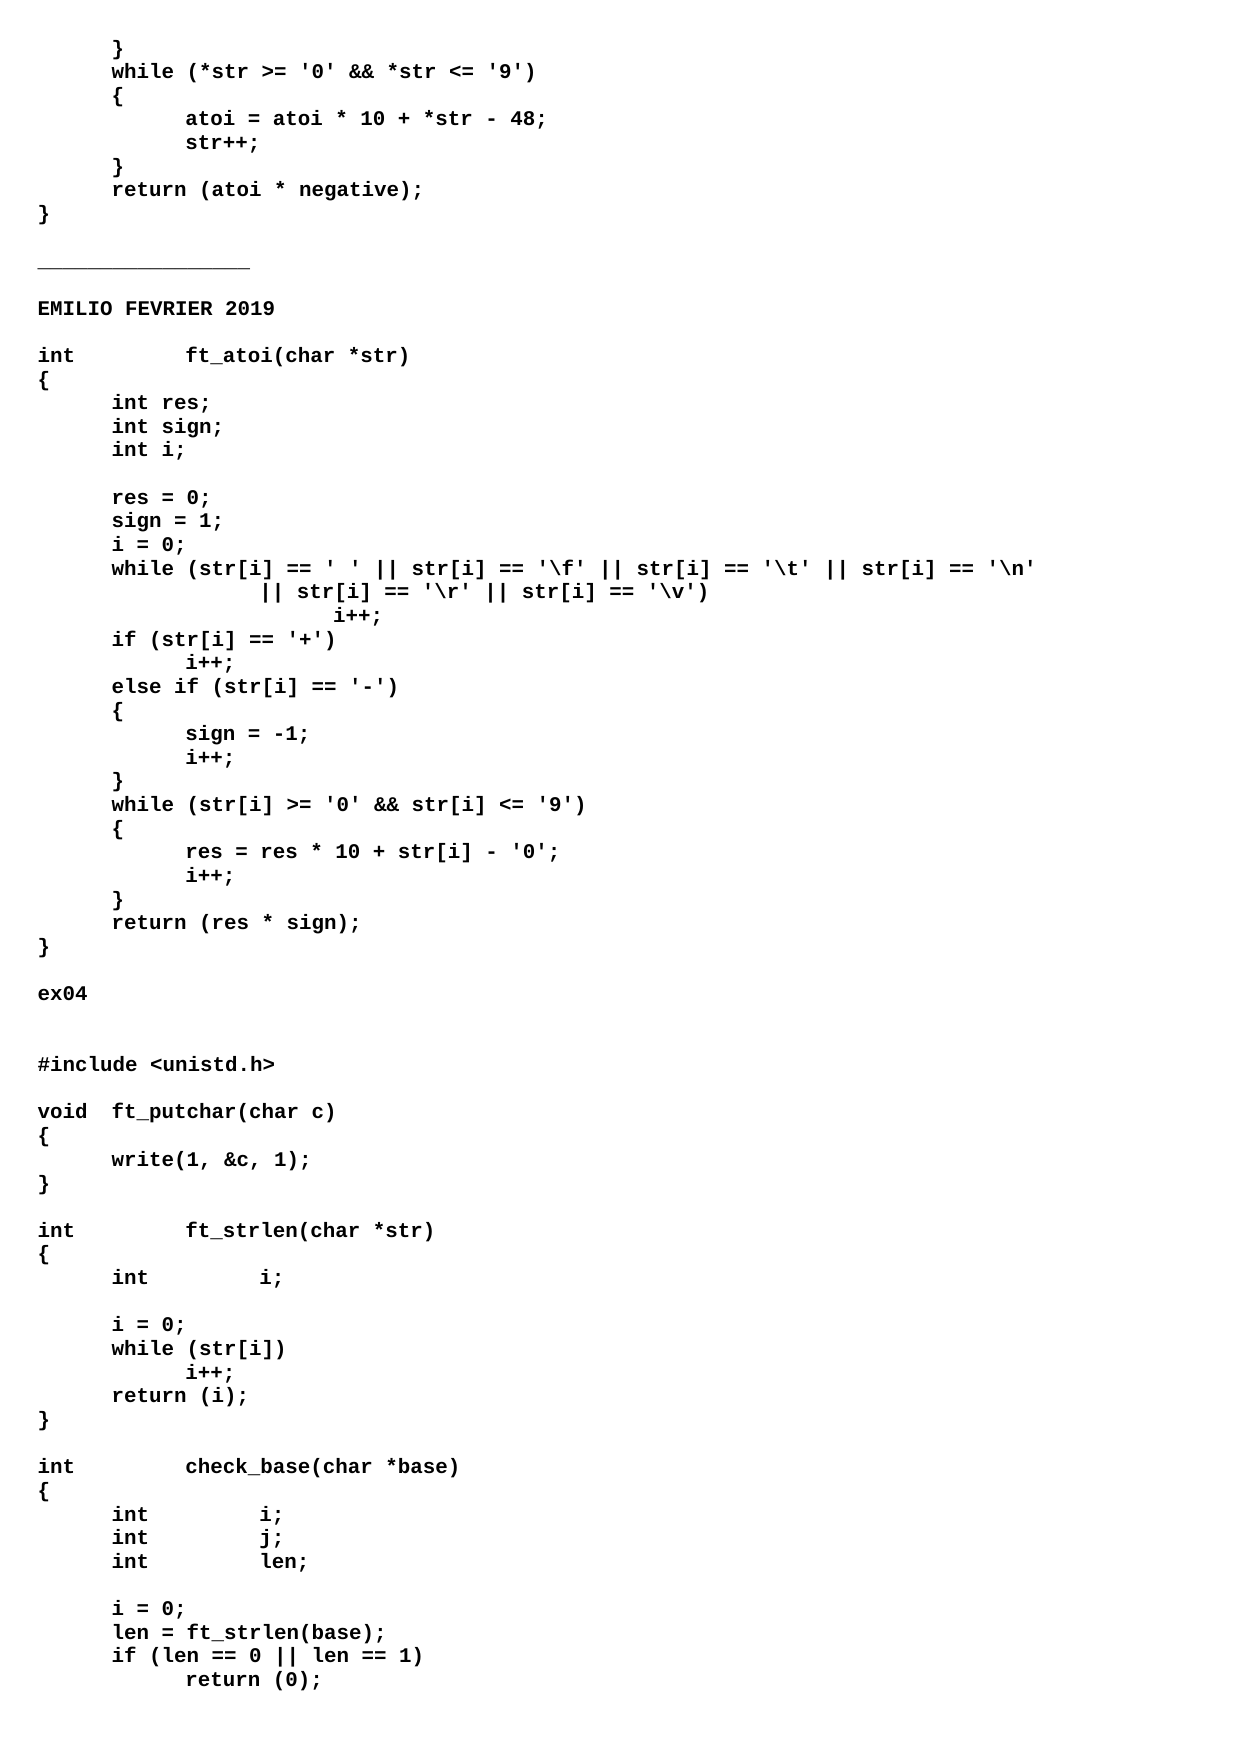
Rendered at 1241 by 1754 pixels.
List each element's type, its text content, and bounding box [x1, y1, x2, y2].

text return (atoi * negative); [37, 179, 1122, 203]
text atoi = atoi * 10 + *str - 48; [37, 108, 1122, 132]
text { [37, 368, 1122, 392]
text int res; [37, 392, 1122, 416]
text i++; [37, 865, 1122, 889]
text } [37, 156, 1122, 179]
text return (0); [37, 1669, 1122, 1693]
text } [37, 1172, 1122, 1196]
text res = 0; [37, 487, 1122, 510]
text if (len == 0 || len == 1) [37, 1645, 1122, 1669]
text _________________ [37, 250, 1122, 274]
text } [37, 771, 1122, 794]
text { [37, 818, 1122, 841]
text { [37, 1480, 1122, 1503]
text i++; [37, 605, 1122, 629]
text int len; [37, 1551, 1122, 1574]
text } [37, 936, 1122, 960]
text sign = -1; [37, 723, 1122, 747]
text int ft_atoi(char *str) [37, 345, 1122, 368]
text { [37, 1243, 1122, 1267]
text { [37, 699, 1122, 723]
text while (str[i] == ' ' || str[i] == '\f' || str[i] == '\t' || str[i] == '\n' [37, 558, 1122, 581]
text int sign; [37, 416, 1122, 439]
text i++; [37, 1362, 1122, 1385]
text { [37, 1125, 1122, 1149]
text if (str[i] == '+') [37, 629, 1122, 652]
text sign = 1; [37, 510, 1122, 534]
text int ft_strlen(char *str) [37, 1220, 1122, 1243]
text EMILIO FEVRIER 2019 [37, 298, 1122, 321]
text int i; [37, 1267, 1122, 1291]
text } [37, 37, 1122, 61]
text res = res * 10 + str[i] - '0'; [37, 841, 1122, 865]
text int check_base(char *base) [37, 1456, 1122, 1480]
text void ft_putchar(char c) [37, 1102, 1122, 1125]
text i = 0; [37, 1598, 1122, 1622]
text int i; [37, 1503, 1122, 1527]
text i++; [37, 652, 1122, 676]
text return (i); [37, 1385, 1122, 1409]
text } [37, 203, 1122, 227]
text while (str[i] >= '0' && str[i] <= '9') [37, 794, 1122, 818]
text write(1, &c, 1); [37, 1149, 1122, 1172]
text str++; [37, 132, 1122, 156]
text } [37, 1409, 1122, 1433]
text return (res * sign); [37, 912, 1122, 936]
text } [37, 889, 1122, 912]
text while (*str >= '0' && *str <= '9') [37, 61, 1122, 85]
text { [37, 85, 1122, 108]
text while (str[i]) [37, 1338, 1122, 1362]
text else if (str[i] == '-') [37, 676, 1122, 699]
text #include <unistd.h> [37, 1054, 1122, 1078]
text int i; [37, 439, 1122, 463]
text i = 0; [37, 534, 1122, 558]
text i++; [37, 747, 1122, 771]
text || str[i] == '\r' || str[i] == '\v') [37, 581, 1122, 605]
text int j; [37, 1527, 1122, 1551]
text len = ft_strlen(base); [37, 1622, 1122, 1645]
text i = 0; [37, 1314, 1122, 1338]
text ex04 [37, 983, 1122, 1007]
